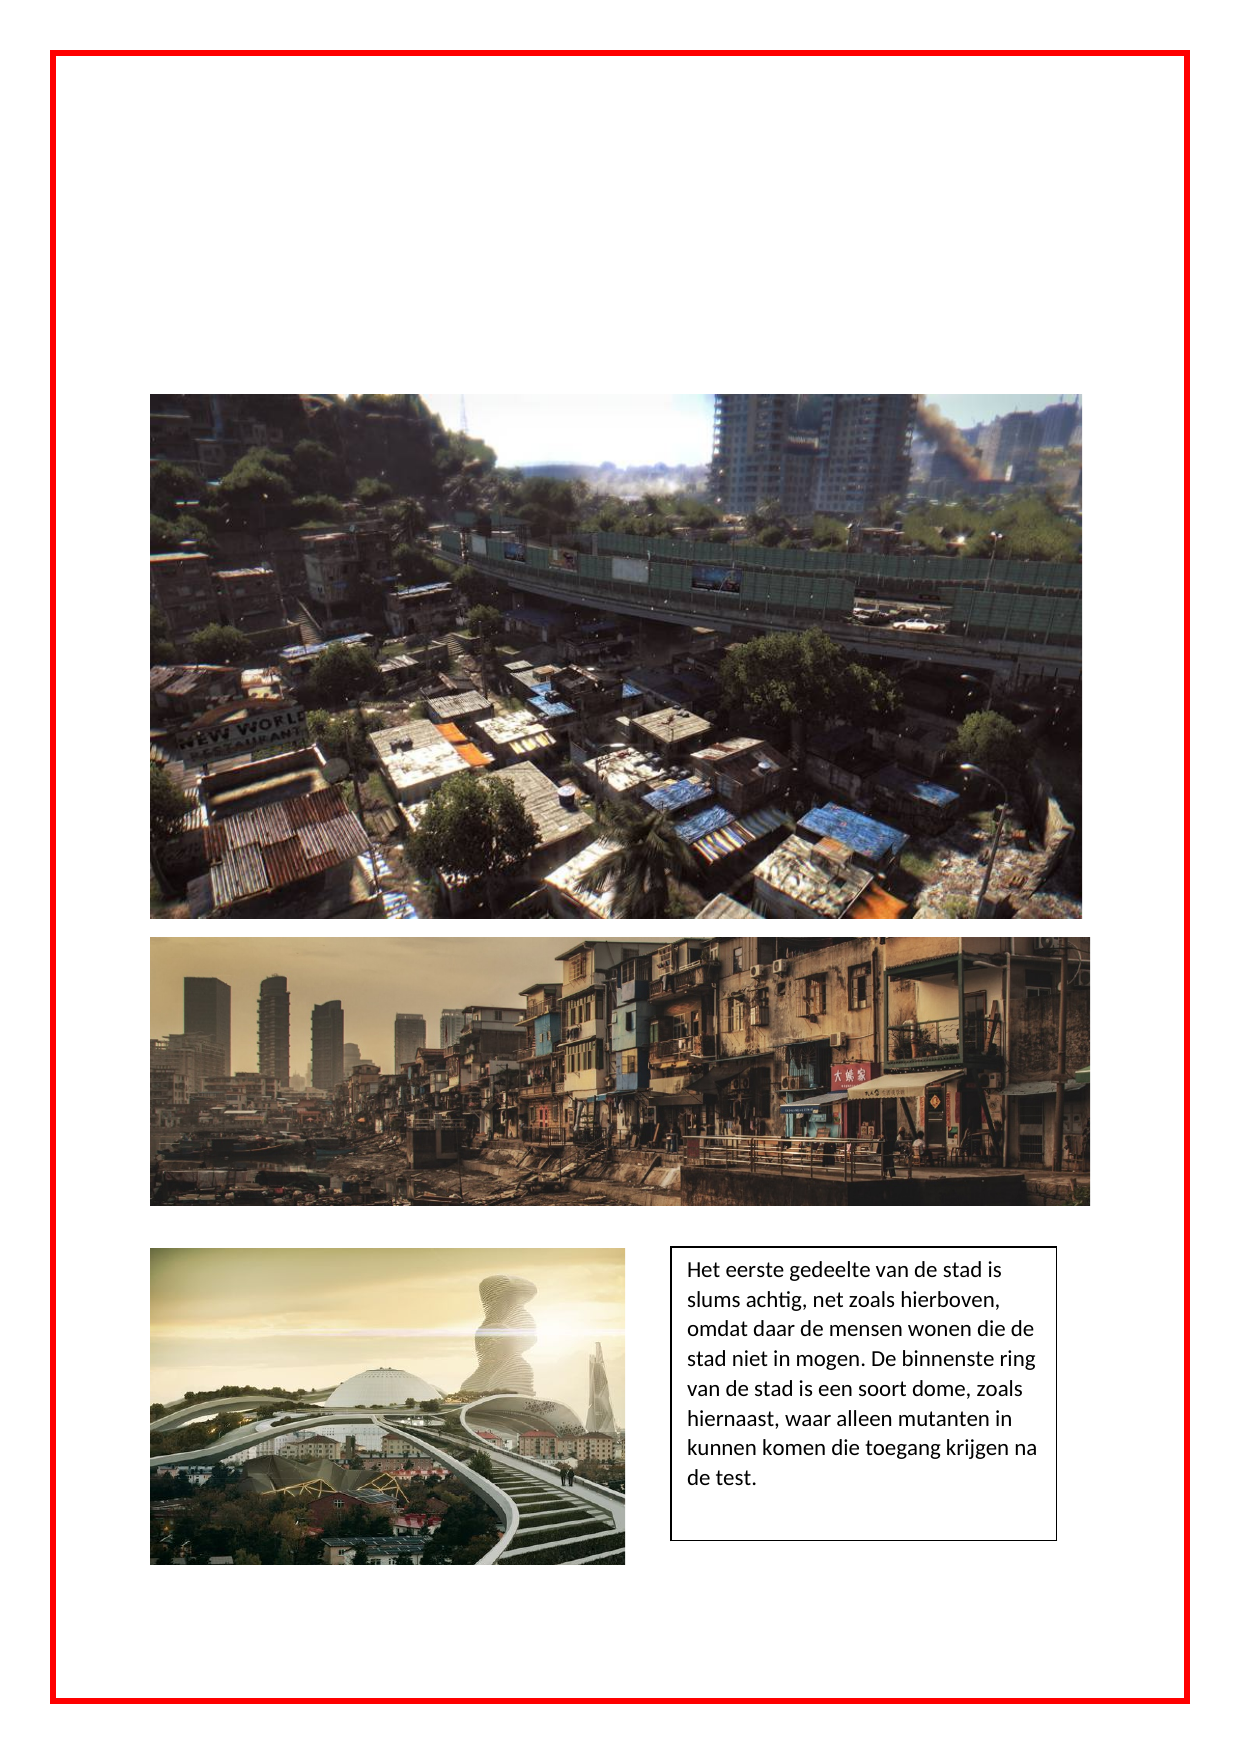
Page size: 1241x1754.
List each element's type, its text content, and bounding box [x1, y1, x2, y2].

text Het eerste gedeelte van de stad is slums achtig, net zoals hierboven, omdat daar de mensen wonen die de stad niet in mogen. De binnenste ring van de stad is een soort dome, zoals hiernaast, waar alleen mutanten in kunnen komen die toegang krijgen na de test. [687, 1255, 1041, 1491]
text Styleguide [150, 150, 1090, 196]
text Scene [150, 329, 1090, 375]
text Semi-realistisch Cartoony art-style [150, 264, 1090, 310]
